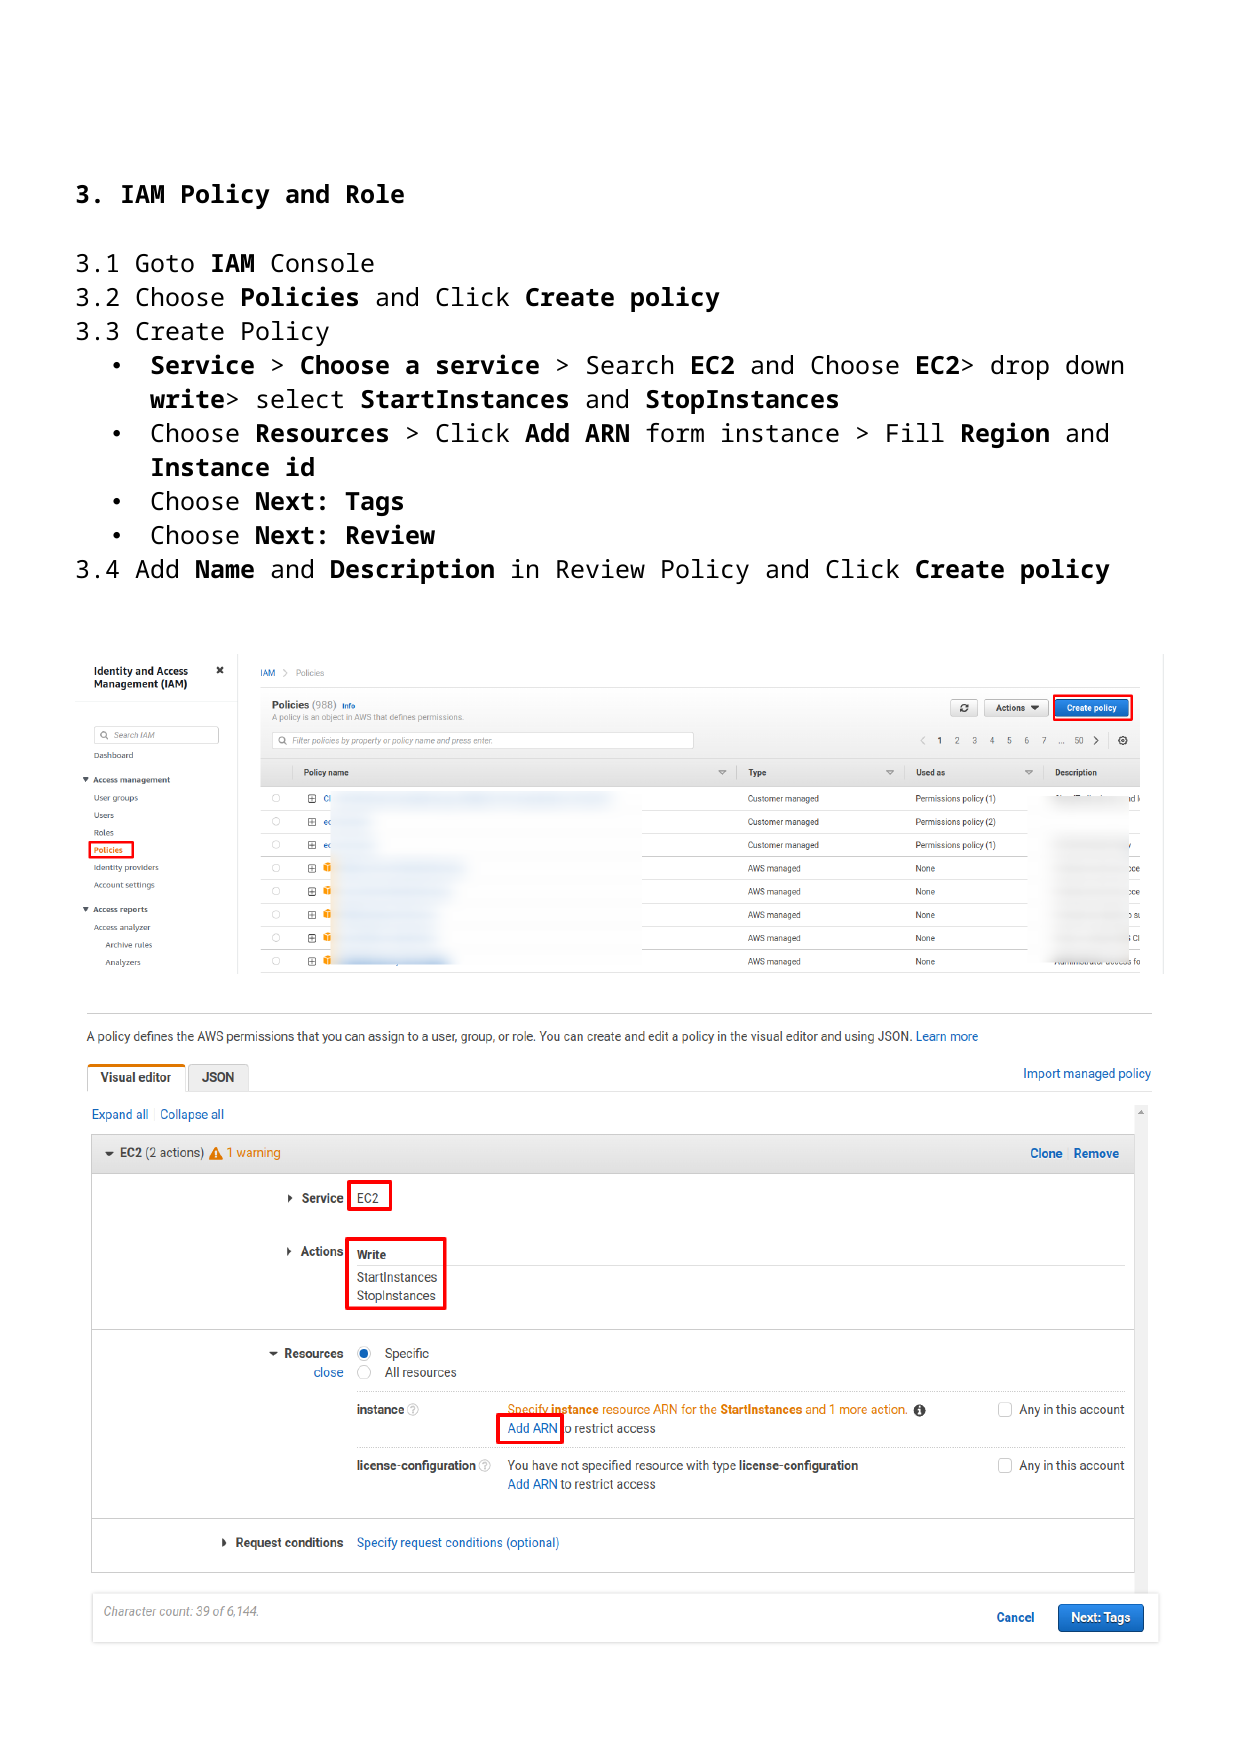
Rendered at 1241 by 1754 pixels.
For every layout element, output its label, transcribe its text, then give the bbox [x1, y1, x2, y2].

picture [75, 1012, 1166, 1649]
text 3.3 Create Policy [75, 313, 1166, 347]
picture [75, 654, 1166, 974]
text 3. IAM Policy and Role [75, 177, 1166, 211]
list Choose Resources > Click Add ARN form instance > Fill Region and Instance id [112, 416, 1166, 484]
text 3.2 Choose Policies and Click Create policy [75, 279, 1166, 313]
list Choose Next: Tags [112, 484, 1166, 518]
text 3.4 Add Name and Description in Review Policy and Click Create policy [75, 552, 1166, 586]
list Service > Choose a service > Search EC2 and Choose EC2> drop down write> select StartInstances and StopInstances [112, 347, 1166, 416]
text 3.1 Goto IAM Console [75, 245, 1166, 279]
list Choose Next: Review [112, 518, 1166, 552]
